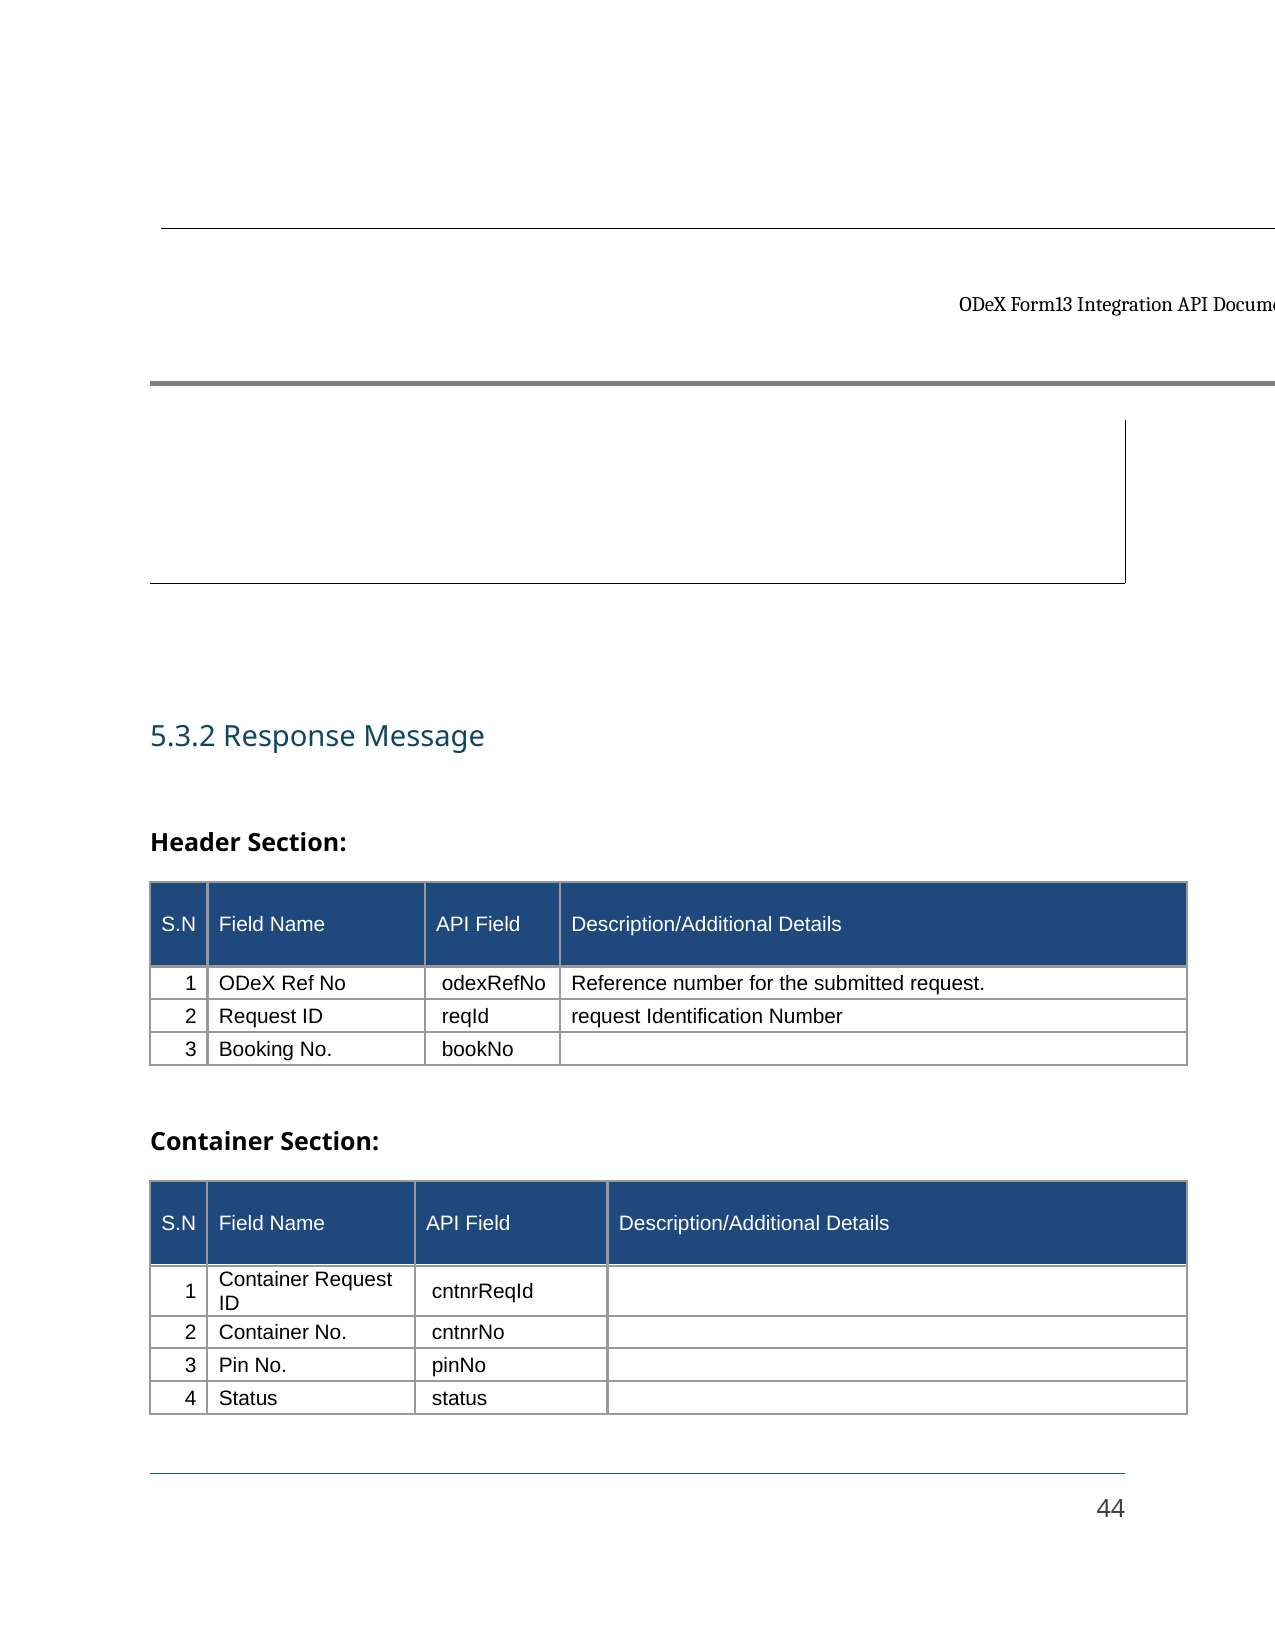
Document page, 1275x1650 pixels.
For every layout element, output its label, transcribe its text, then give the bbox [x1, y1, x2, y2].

table_cell [609, 1267, 1186, 1314]
table_cell status [416, 1382, 606, 1413]
table_cell [1188, 1380, 1210, 1413]
table_cell [1188, 965, 1210, 998]
table_cell Request ID [209, 1000, 424, 1031]
table_header [1188, 881, 1210, 932]
table_cell [1188, 1347, 1210, 1380]
table_cell ODeX Ref No [209, 968, 424, 998]
table_header API Field [426, 883, 559, 965]
table_cell [609, 1317, 1186, 1347]
table_cell 2 [151, 1317, 206, 1347]
table_cell 3 [151, 1033, 206, 1064]
subtitle 5.3.2 Response Message [150, 715, 1125, 754]
table_cell [1188, 933, 1210, 965]
table_cell [561, 1033, 1186, 1064]
table_cell [609, 1349, 1186, 1380]
table_cell 2 [151, 1000, 206, 1031]
table_header Field Name [208, 1182, 414, 1264]
table_cell Reference number for the submitted request. [561, 968, 1186, 998]
table_cell pinNo [416, 1349, 606, 1380]
table_cell [1188, 1265, 1210, 1314]
table_cell reqId [426, 1000, 559, 1031]
table_cell [609, 1382, 1186, 1413]
table_cell Booking No. [209, 1033, 424, 1064]
table_cell [1188, 1232, 1210, 1264]
table_header API Field [416, 1182, 606, 1264]
text Header Section: [150, 825, 1125, 859]
table_cell Container No. [208, 1317, 414, 1347]
table_cell 1 [151, 1267, 206, 1314]
table_cell Container Request ID [208, 1267, 414, 1314]
table_cell [1188, 1315, 1210, 1347]
table_cell [1188, 998, 1210, 1031]
table_cell odexRefNo [426, 968, 559, 998]
table_cell [1188, 1031, 1210, 1064]
table_cell 4 [151, 1382, 206, 1413]
table_cell Status [208, 1382, 414, 1413]
table_cell bookNo [426, 1033, 559, 1064]
table_cell request Identification Number [561, 1000, 1186, 1031]
table_header [1188, 1180, 1210, 1232]
table_cell cntnrReqId [416, 1267, 606, 1314]
table_header Field Name [209, 883, 424, 965]
table_header Description/Additional Details [609, 1182, 1186, 1264]
table_header Description/Additional Details [561, 883, 1186, 965]
table_header S.N [151, 883, 206, 965]
table_header S.N [151, 1182, 206, 1264]
table_cell cntnrNo [416, 1317, 606, 1347]
table_cell 1 [151, 968, 206, 998]
text Container Section: [150, 1124, 1125, 1158]
table_cell 3 [151, 1349, 206, 1380]
table_cell Pin No. [208, 1349, 414, 1380]
